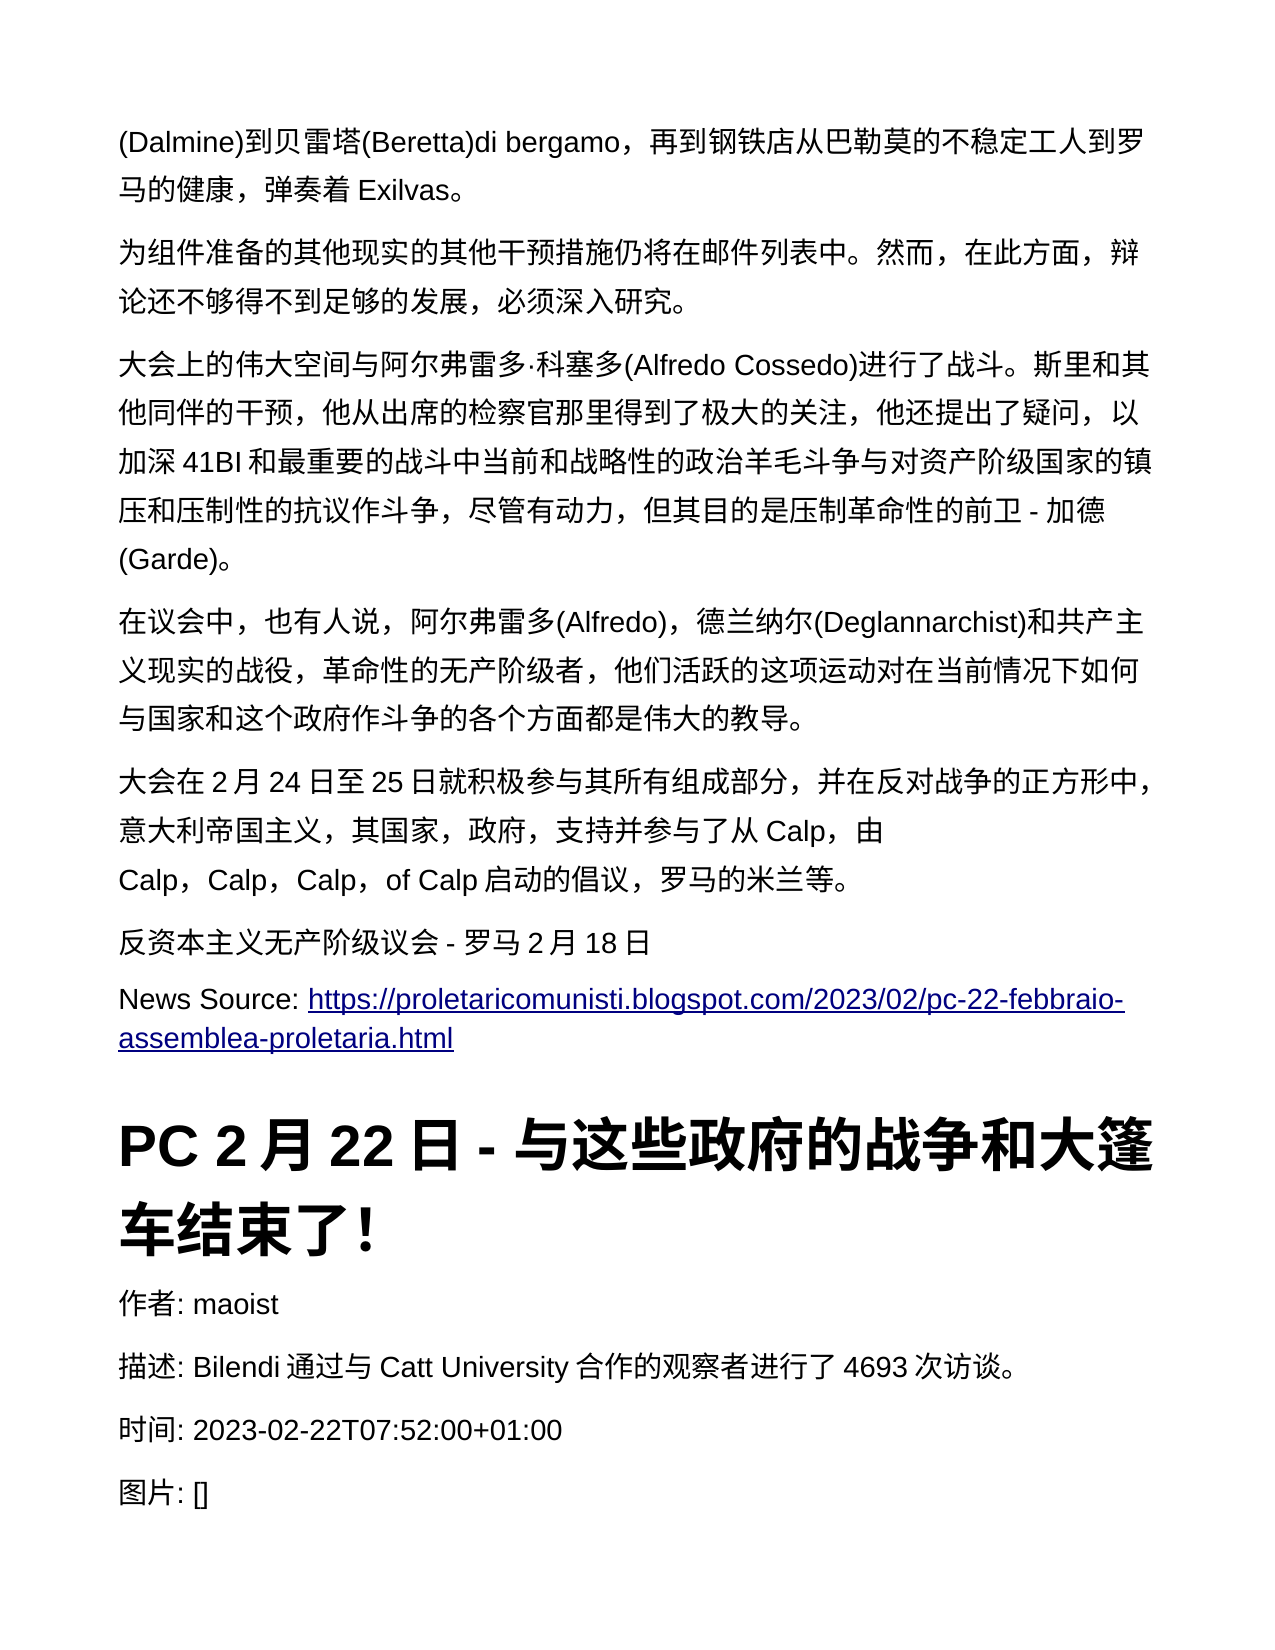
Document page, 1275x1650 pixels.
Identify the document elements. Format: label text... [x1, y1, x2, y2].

text News Source: https://proletaricomunisti.blogspot.com/2023/02/pc-22-febbraio-assemblea-proletaria.html [118, 982, 1157, 1054]
text 为组件准备的其他现实的其他干预措施仍将在邮件列表中。然而，在此方面，辩论还不够得不到足够的发展，必须深入研究。 [118, 230, 1157, 321]
text 时间: 2023-02-22T07:52:00+01:00 [118, 1407, 1157, 1449]
text 大会上的伟大空间与阿尔弗雷多·科塞多(Alfredo Cossedo)进行了战斗。斯里和其他同伴的干预，他从出席的检察官那里得到了极大的关注，他还提出了疑问，以加深41BI和最重要的战斗中当前和战略性的政治羊毛斗争与对资产阶级国家的镇压和压制性的抗议作斗争，尽管有动力，但其目的是压制革命性的前卫 - 加德(Garde)。 [118, 341, 1157, 578]
text 反资本主义无产阶级议会 - 罗马2月18日 [118, 919, 1157, 961]
text 图片: [] [118, 1470, 1157, 1512]
text 描述: Bilendi通过与Catt University合作的观察者进行了4693次访谈。 [118, 1343, 1157, 1386]
subtitle PC 2月22日 - 与这些政府的战争和大篷车结束了！ [118, 1099, 1157, 1268]
text 大会在2月24日至25日就积极参与其所有组成部分，并在反对战争的正方形中，意大利帝国主义，其国家，政府，支持并参与了从Calp，由Calp，Calp，Calp，of Calp启动的倡议，罗马的米兰等。 [118, 759, 1157, 898]
text 在议会中，也有人说，阿尔弗雷多(Alfredo)，德兰纳尔(Deglannarchist)和共产主义现实的战役，革命性的无产阶级者，他们活跃的这项运动对在当前情况下如何与国家和这个政府作斗争的各个方面都是伟大的教导。 [118, 599, 1157, 738]
text (Dalmine)到贝雷塔(Beretta)di bergamo，再到钢铁店从巴勒莫的不稳定工人到罗马的健康，弹奏着Exilvas。 [118, 118, 1157, 209]
text 作者: maoist [118, 1280, 1157, 1323]
